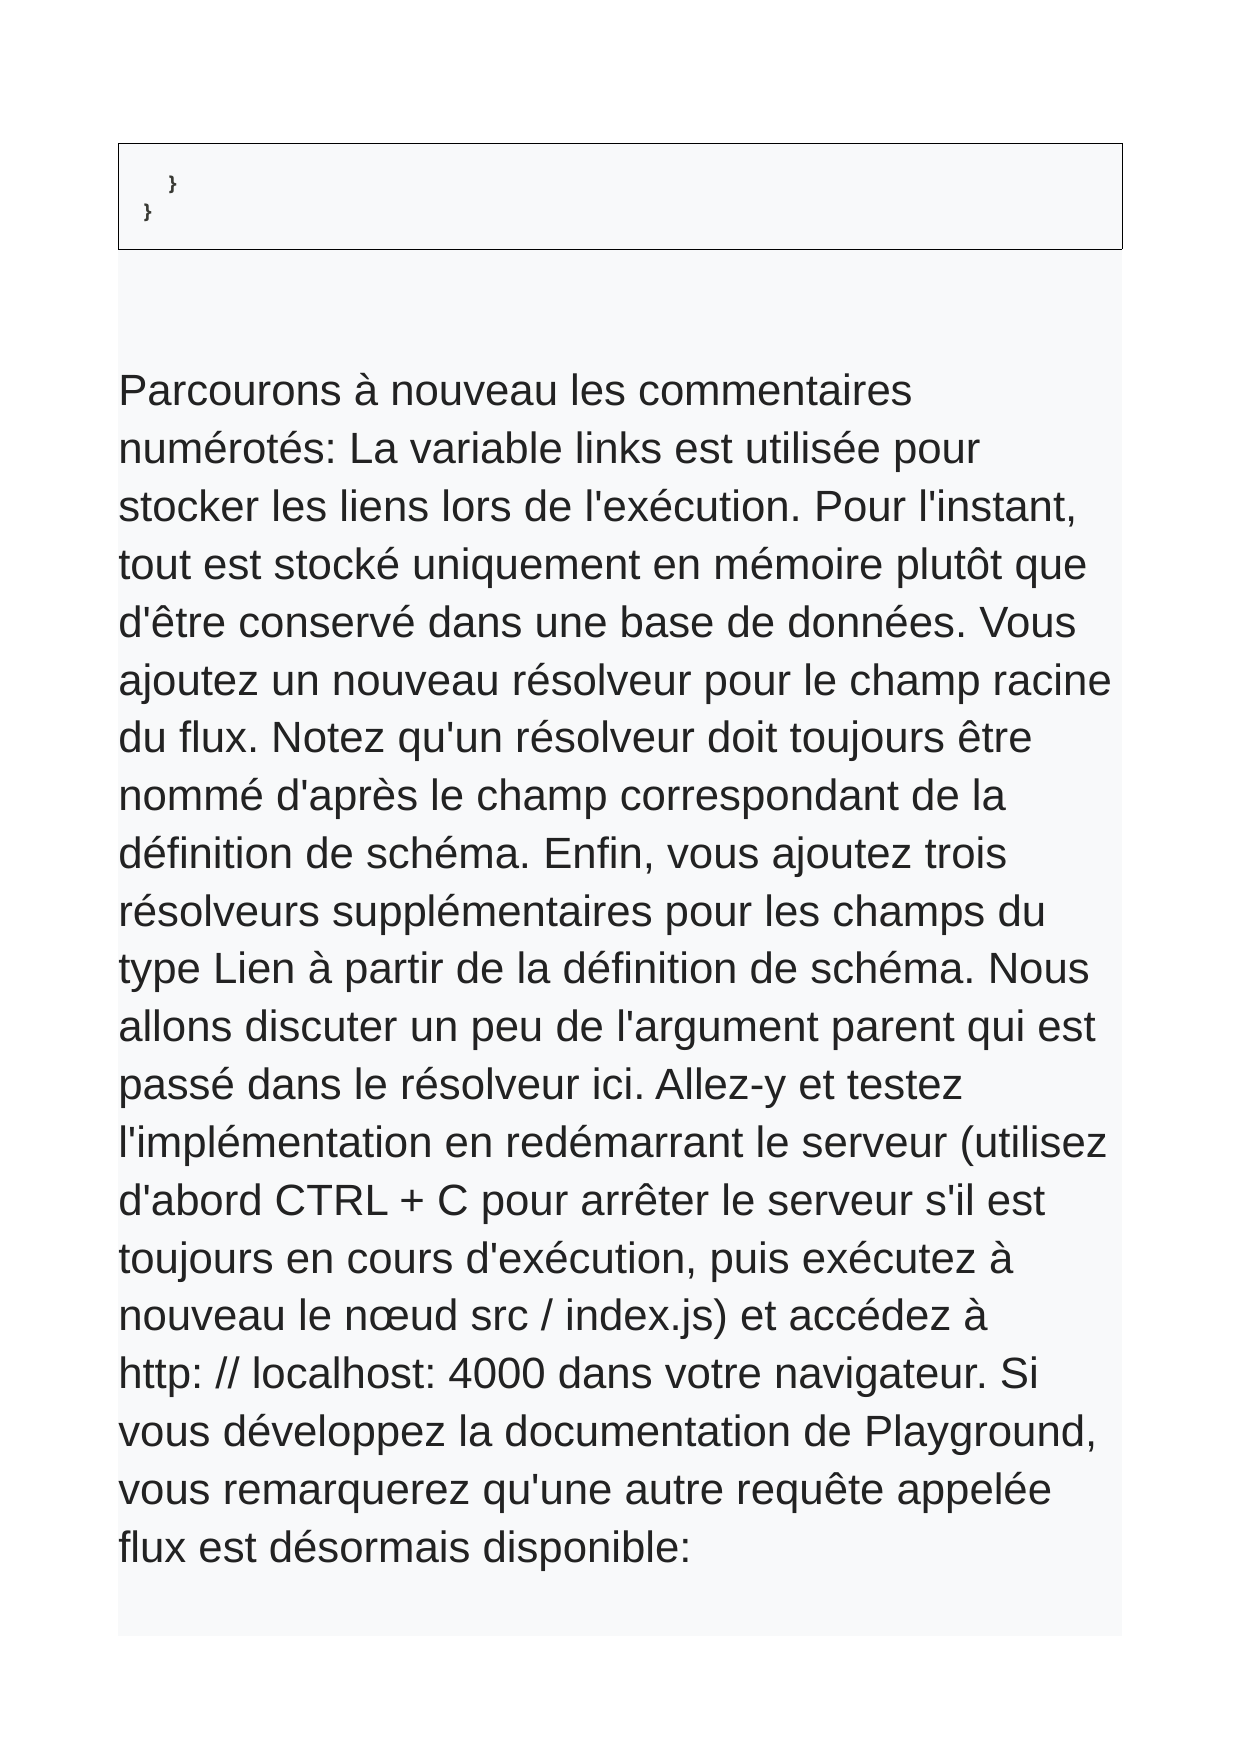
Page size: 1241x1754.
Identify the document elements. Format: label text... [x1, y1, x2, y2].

text Parcourons à nouveau les commentaires numérotés: La variable links est utilisée pour stocker les liens lors de l'exécution. Pour l'instant, tout est stocké uniquement en mémoire plutôt que d'être conservé dans une base de données. Vous ajoutez un nouveau résolveur pour le champ racine du flux. Notez qu'un résolveur doit toujours être nommé d'après le champ correspondant de la définition de schéma. Enfin, vous ajoutez trois résolveurs supplémentaires pour les champs du type Lien à partir de la définition de schéma. Nous allons discuter un peu de l'argument parent qui est passé dans le résolveur ici. Allez-y et testez l'implémentation en redémarrant le serveur (utilisez d'abord CTRL + C pour arrêter le serveur s'il est toujours en cours d'exécution, puis exécutez à nouveau le nœud src / index.js) et accédez à http: // localhost: 4000 dans votre navigateur. Si vous développez la documentation de Playground, vous remarquerez qu'une autre requête appelée flux est désormais disponible: [118, 307, 1122, 1571]
text } [119, 144, 1122, 171]
text } [119, 171, 1122, 249]
